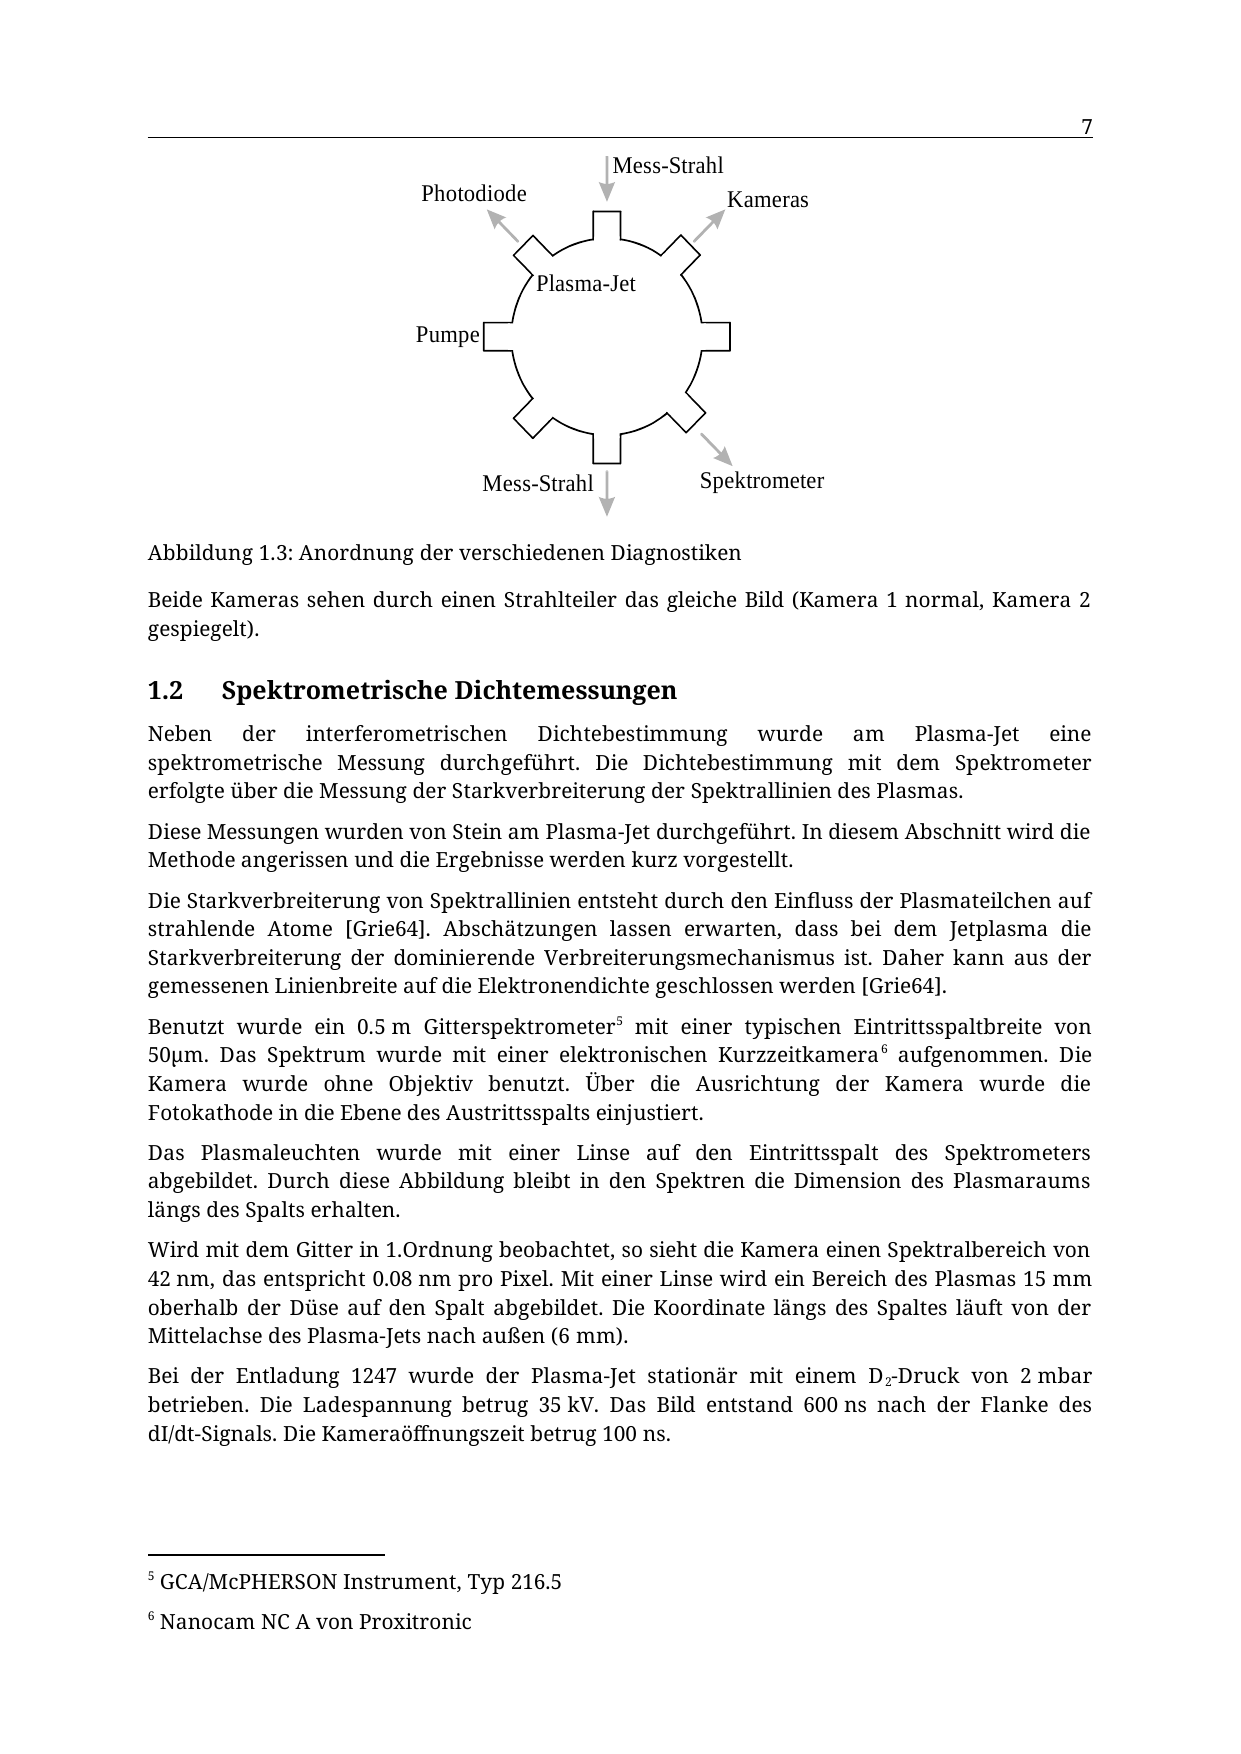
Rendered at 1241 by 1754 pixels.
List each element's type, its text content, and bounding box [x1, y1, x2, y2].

text Die Starkverbreiterung von Spektrallinien entsteht durch den Einfluss der Plasmateilchen auf strahlende Atome [Grie64]. Abschätzungen lassen erwarten, dass bei dem Jetplasma die Starkverbreiterung der dominie­rende Ver­breiterungsmechanismus ist. Daher kann aus der gemessenen Linienbreite auf die Elektronendichte ge­schlossen werden [Grie64]. [148, 886, 1092, 1000]
text Abbildung 1.3: Anordnung der verschiedenen Diagnostiken [148, 538, 1092, 567]
text Diese Messungen wurden von Stein am Plasma-Jet durchgeführt. In diesem Abschnitt wird die Me­thode angerissen und die Ergebnisse werden kurz vorgestellt. [148, 817, 1092, 874]
text Das Plasmaleuchten wurde mit einer Linse auf den Eintrittsspalt des Spektrometers abgebildet. Durch diese Abbildung bleibt in den Spektren die Dimension des Plasmaraums längs des Spalts erhalten. [148, 1138, 1092, 1223]
text Beide Kameras sehen durch einen Strahlteiler das gleiche Bild (Kamera 1 normal, Kamera 2 gespiegelt). [148, 585, 1092, 642]
text Wird mit dem Gitter in 1.Ordnung beobachtet, so sieht die Kamera einen Spektralbereich von 42 nm, das ent­spricht 0.08 nm pro Pixel. Mit einer Linse wird ein Bereich des Plasmas 15 mm oberhalb der Düse auf den Spalt abgebildet. Die Koordinate längs des Spaltes läuft von der Mittelachse des Plasma-Jets nach außen (6 mm). [148, 1235, 1092, 1349]
text Bei der Entladung 1247 wurde der Plasma-Jet stationär mit einem D2-Druck von 2 mbar betrieben. Die Lade­spannung betrug 35 kV. Das Bild entstand 600 ns nach der Flanke des dI/dt-Signals. Die Kameraöffnungszeit betrug 100 ns. [148, 1361, 1092, 1447]
text Nanocam NC A von Proxitronic [148, 1607, 1092, 1636]
text GCA/McPHERSON Instrument, Typ 216.5 [148, 1567, 1092, 1595]
text Neben der interferometrischen Dichtebestimmung wurde am Plasma-Jet eine spektrometrische Messung durch­geführt. Die Dichtebestimmung mit dem Spektrometer erfolgte über die Messung der Starkverbreiterung der Spektrallinien des Plasmas. [148, 719, 1092, 805]
text Benutzt wurde ein 0.5 m Gitterspektrometer mit einer typischen Eintrittsspaltbreite von 50µm. Das Spektrum wurde mit einer elektronischen Kurzzeitkamera aufgenommen. Die Kamera wurde ohne Objektiv benutzt. Über die Ausrichtung der Kamera wurde die Fotokathode in die Ebene des Austrittsspalts einjustiert. [148, 1012, 1092, 1126]
subtitle Spektrometrische Dichtemessungen [148, 673, 1092, 707]
